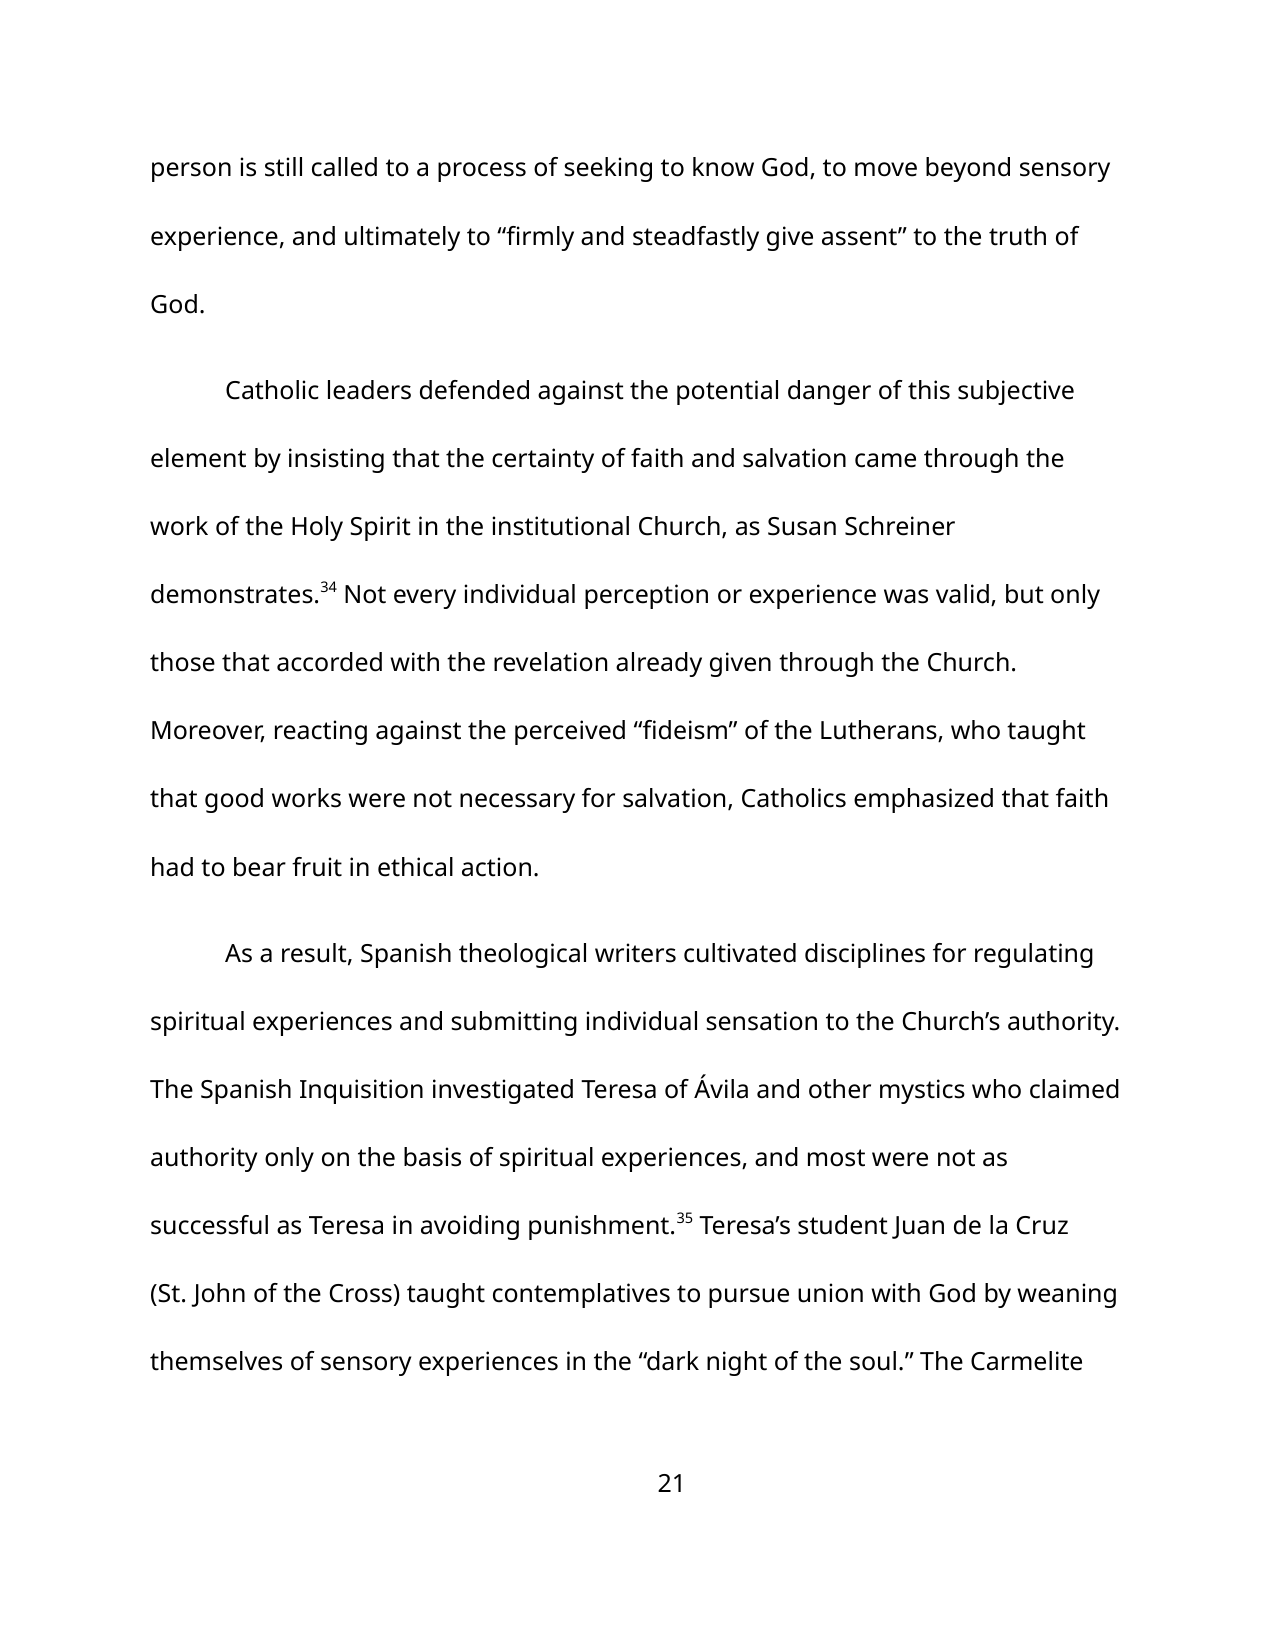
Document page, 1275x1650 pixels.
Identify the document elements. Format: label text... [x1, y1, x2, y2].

text As a result, Spanish theological writers cultivated disciplines for regulating spiritual experiences and submitting individual sensation to the Church’s authority. The Spanish Inquisition investigated Teresa of Ávila and other mystics who claimed authority only on the basis of spiritual experiences, and most were not as successful as Teresa in avoiding punishment. Teresa’s student Juan de la Cruz (St. John of the Cross) taught contemplatives to pursue union with God by weaning themselves of sensory experiences in the “dark night of the soul.” The Carmelite [150, 935, 1125, 1378]
text person is still called to a process of seeking to know God, to move beyond sensory experience, and ultimately to “firmly and steadfastly give assent” to the truth of God. [150, 150, 1125, 320]
text Catholic leaders defended against the potential danger of this subjective element by insisting that the certainty of faith and salvation came through the work of the Holy Spirit in the institutional Church, as Susan Schreiner demonstrates. Not every individual perception or experience was valid, but only those that accorded with the revelation already given through the Church. Moreover, reacting against the perceived “fideism” of the Lutherans, who taught that good works were not necessary for salvation, Catholics emphasized that faith had to bear fruit in ethical action. [150, 372, 1125, 883]
